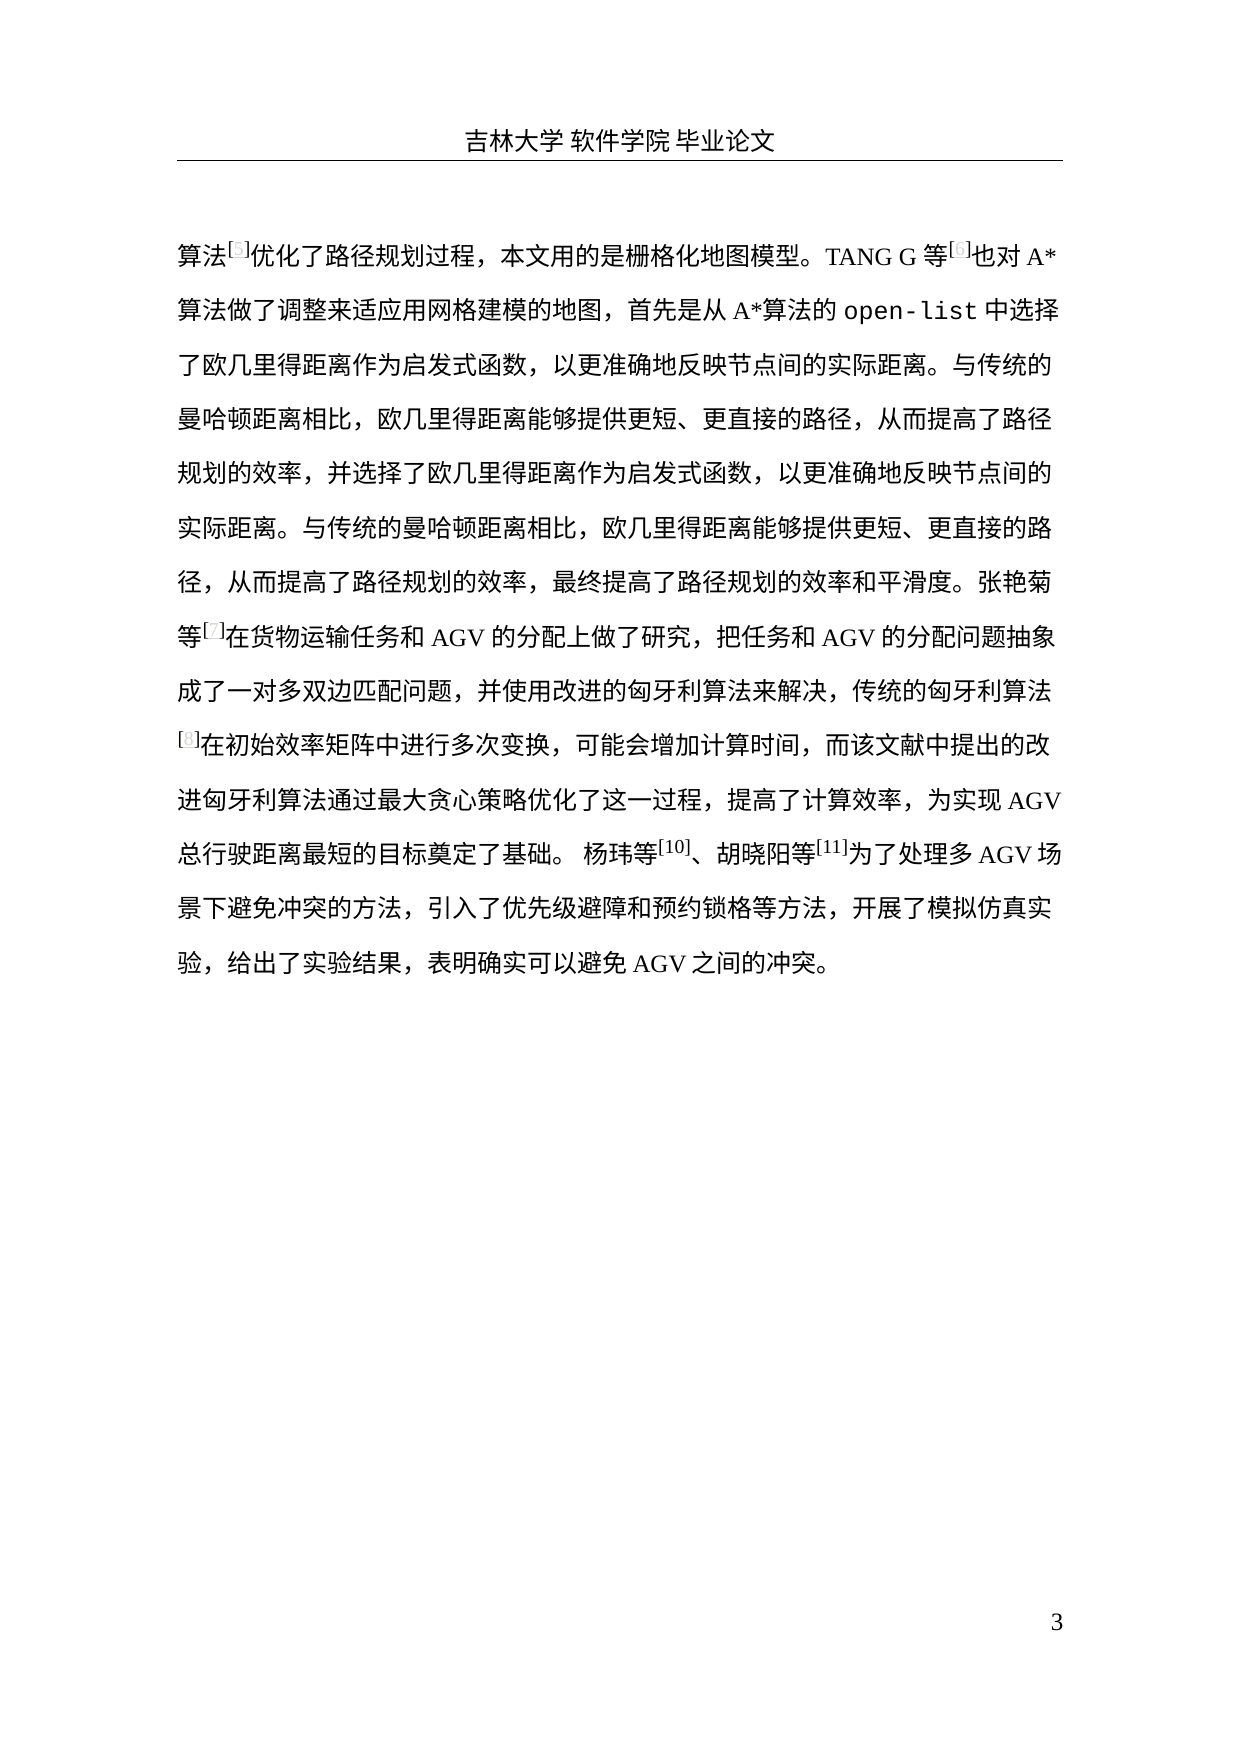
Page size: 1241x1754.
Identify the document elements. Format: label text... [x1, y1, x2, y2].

text HART P E等[1]提出了一个集成了交通量、平均速度、绝对拥堵指数（ACI）和相对拥堵指数（RCI）等关键拥堵指标的拥堵监控系统（CMS），用于实时量化和监控半导体制造自动化物料搬运系统（AMHS）中的拥堵情况。 通过实际案例分析和模拟实验，验证了CMS在监控、优化路径分配和增强路由算法方面的有效性，展示了其在减少平均交付时间和缓解生产损失方面的显著效果。FRANSEN K J C等[2]使用图表示法来表示网格系统布局，并随时间更新顶点权重。 顶点权重通过指数平滑法进行更新，反映 AGV 在中心点的停滞时间。当 AGV 离开中心点时，系统记录其停滞时间，并用此来更新相应顶点的权重。 此外，如果 AGV 在中心点停滞时间超过顶点权重当前值，则会进行初步更新，提前增加顶点权重。 这种动态规划路径的方法能在拥挤的 AGV 系统显著提高系统吞吐量。张峥炜等[3]使用了时间窗用于确保 AGV 在规划路径上行驶时，不会与其他 AGV 或系统内的其他活动发生冲突，进而在路径规划过程中，如果发现当前路径上的某个点的时间窗已被占用，算法会重新规划路径，避开冲突，并更新时间窗信息。李腾等[4]考虑了包括空载和重载状态下的 AGV 运行成本在内的多个维度的避障成本，进而让避障成本低的避让避障成本高的 AGV ，并以此为启发式来改进A*算法[5]优化了路径规划过程，本文用的是栅格化地图模型。TANG G 等[6]也对A*算法做了调整来适应用网格建模的地图，首先是从A*算法的 open-list 中选择了欧几里得距离作为启发式函数，以更准确地反映节点间的实际距离。与传统的曼哈顿距离相比，欧几里得距离能够提供更短、更直接的路径，从而提高了路径规划的效率，并选择了欧几里得距离作为启发式函数，以更准确地反映节点间的实际距离。与传统的曼哈顿距离相比，欧几里得距离能够提供更短、更直接的路径，从而提高了路径规划的效率，最终提高了路径规划的效率和平滑度。张艳菊等[7]在货物运输任务和 AGV 的分配上做了研究，把任务和 AGV 的分配问题抽象成了一对多双边匹配问题，并使用改进的匈牙利算法来解决，传统的匈牙利算法[8]在初始效率矩阵中进行多次变换，可能会增加计算时间，而该文献中提出的改进匈牙利算法通过最大贪心策略优化了这一过程，提高了计算效率，为实现AGV总行驶距离最短的目标奠定了基础。 杨玮等[10]、胡晓阳等[11]为了处理多AGV场景下避免冲突的方法，引入了优先级避障和预约锁格等方法，开展了模拟仿真实验，给出了实验结果，表明确实可以避免AGV之间的冲突。 [177, 236, 1063, 979]
